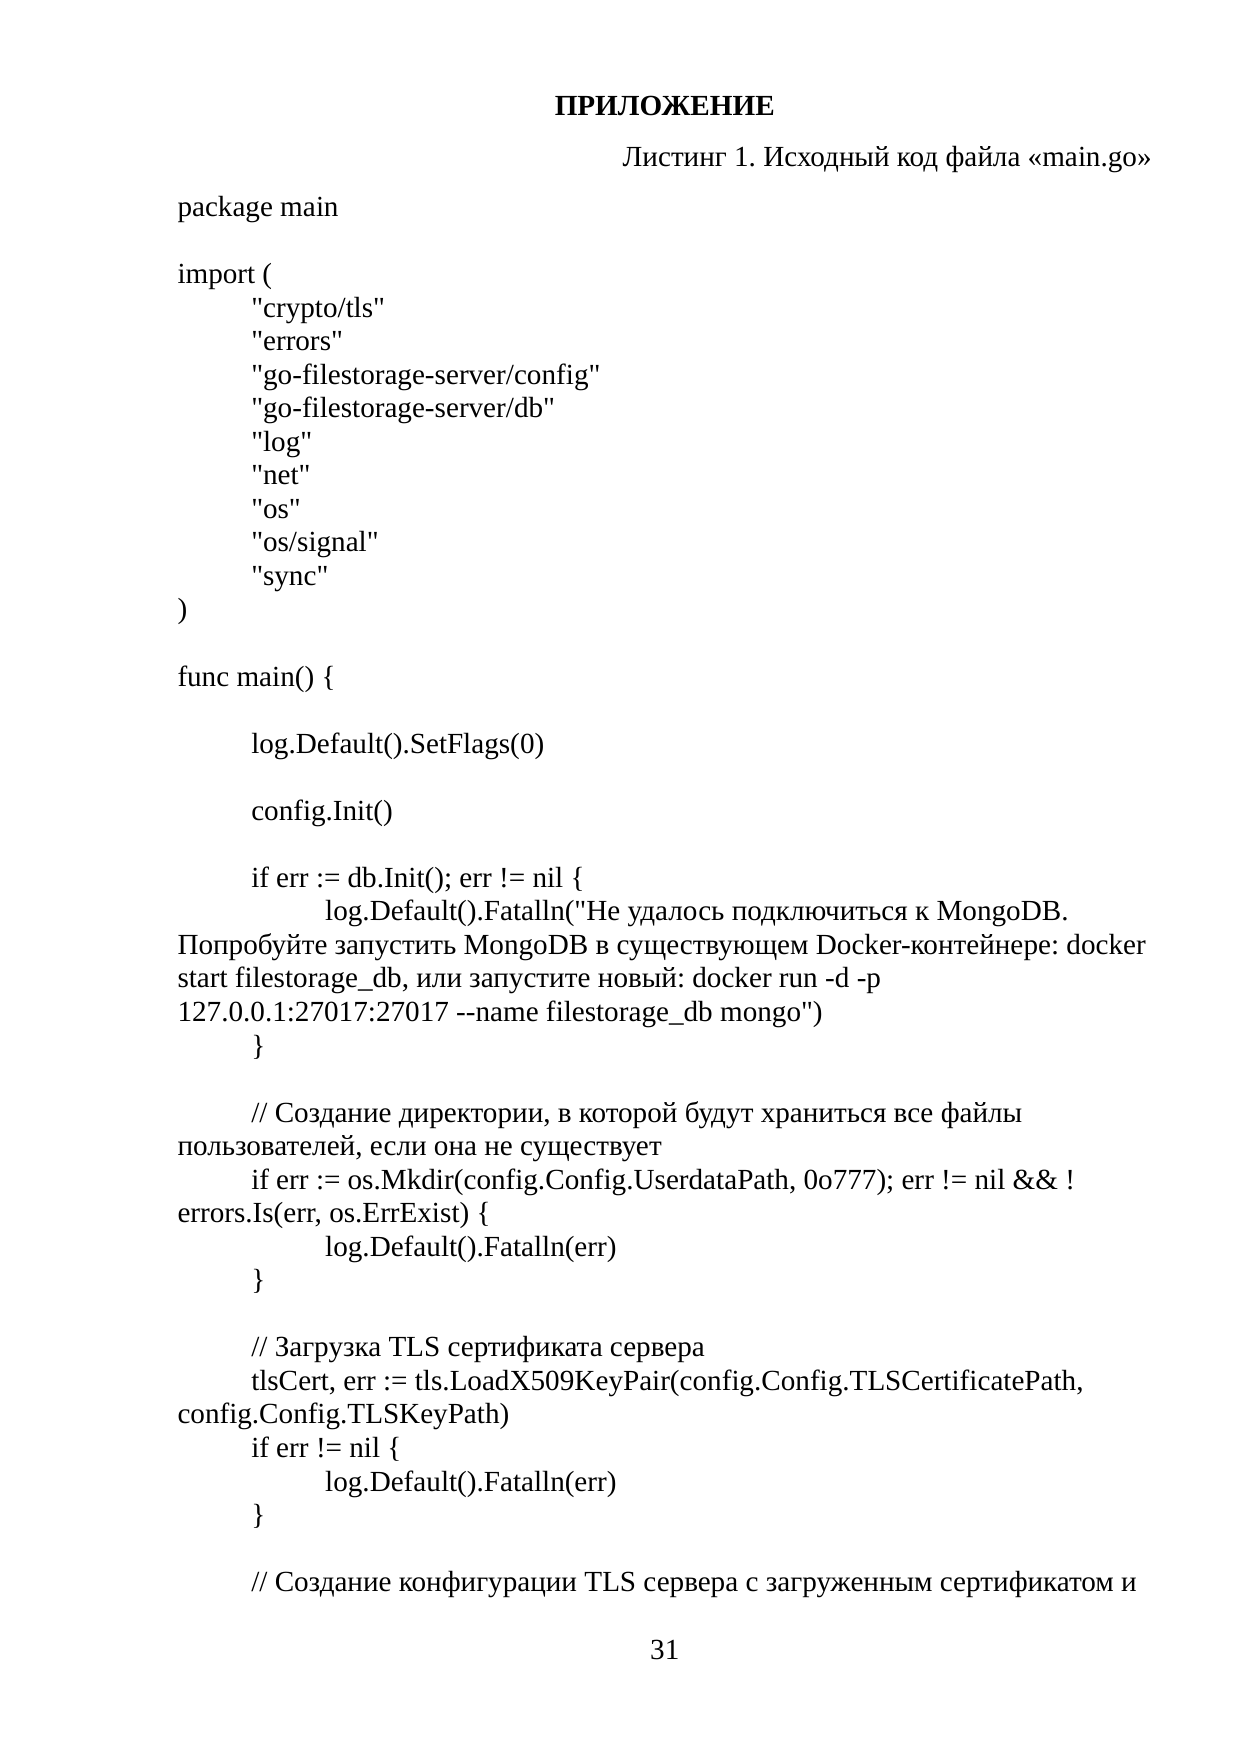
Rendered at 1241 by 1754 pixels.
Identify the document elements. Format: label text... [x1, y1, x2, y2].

text "crypto/tls" [177, 290, 1152, 323]
text "go-filestorage-server/config" [177, 357, 1152, 390]
text import ( [177, 256, 1152, 290]
text log.Default().Fatalln("Не удалось подключиться к MongoDB. Попробуйте запустить MongoDB в существующем Docker-контейнере: docker start filestorage_db, или запустите новый: docker run -d -p 127.0.0.1:27017:27017 --name filestorage_db mongo") [177, 893, 1152, 1028]
text "net" [177, 457, 1152, 491]
text ) [177, 592, 1152, 625]
text if err := os.Mkdir(config.Config.UserdataPath, 0o777); err != nil && !errors.Is(err, os.ErrExist) { [177, 1162, 1152, 1229]
text log.Default().Fatalln(err) [177, 1229, 1152, 1262]
text "errors" [177, 323, 1152, 357]
text } [177, 1497, 1152, 1531]
text // Создание директории, в которой будут храниться все файлы пользователей, если она не существует [177, 1095, 1152, 1162]
text Листинг 1. Исходный код файла «main.go» [177, 139, 1152, 172]
text config.Init() [177, 793, 1152, 826]
text // Загрузка TLS сертификата сервера [177, 1329, 1152, 1363]
subtitle ПРИЛОЖЕНИЕ [177, 88, 1152, 122]
text } [177, 1262, 1152, 1296]
text log.Default().Fatalln(err) [177, 1464, 1152, 1497]
text "os/signal" [177, 524, 1152, 558]
text package main [177, 189, 1152, 223]
text // Создание конфигурации TLS сервера с загруженным сертификатом и [177, 1564, 1152, 1598]
text "sync" [177, 558, 1152, 592]
text log.Default().SetFlags(0) [177, 726, 1152, 759]
text if err := db.Init(); err != nil { [177, 860, 1152, 893]
text "log" [177, 424, 1152, 457]
text tlsCert, err := tls.LoadX509KeyPair(config.Config.TLSCertificatePath, config.Config.TLSKeyPath) [177, 1363, 1152, 1430]
text if err != nil { [177, 1430, 1152, 1464]
text } [177, 1028, 1152, 1061]
text "os" [177, 491, 1152, 524]
text "go-filestorage-server/db" [177, 390, 1152, 424]
text func main() { [177, 659, 1152, 692]
